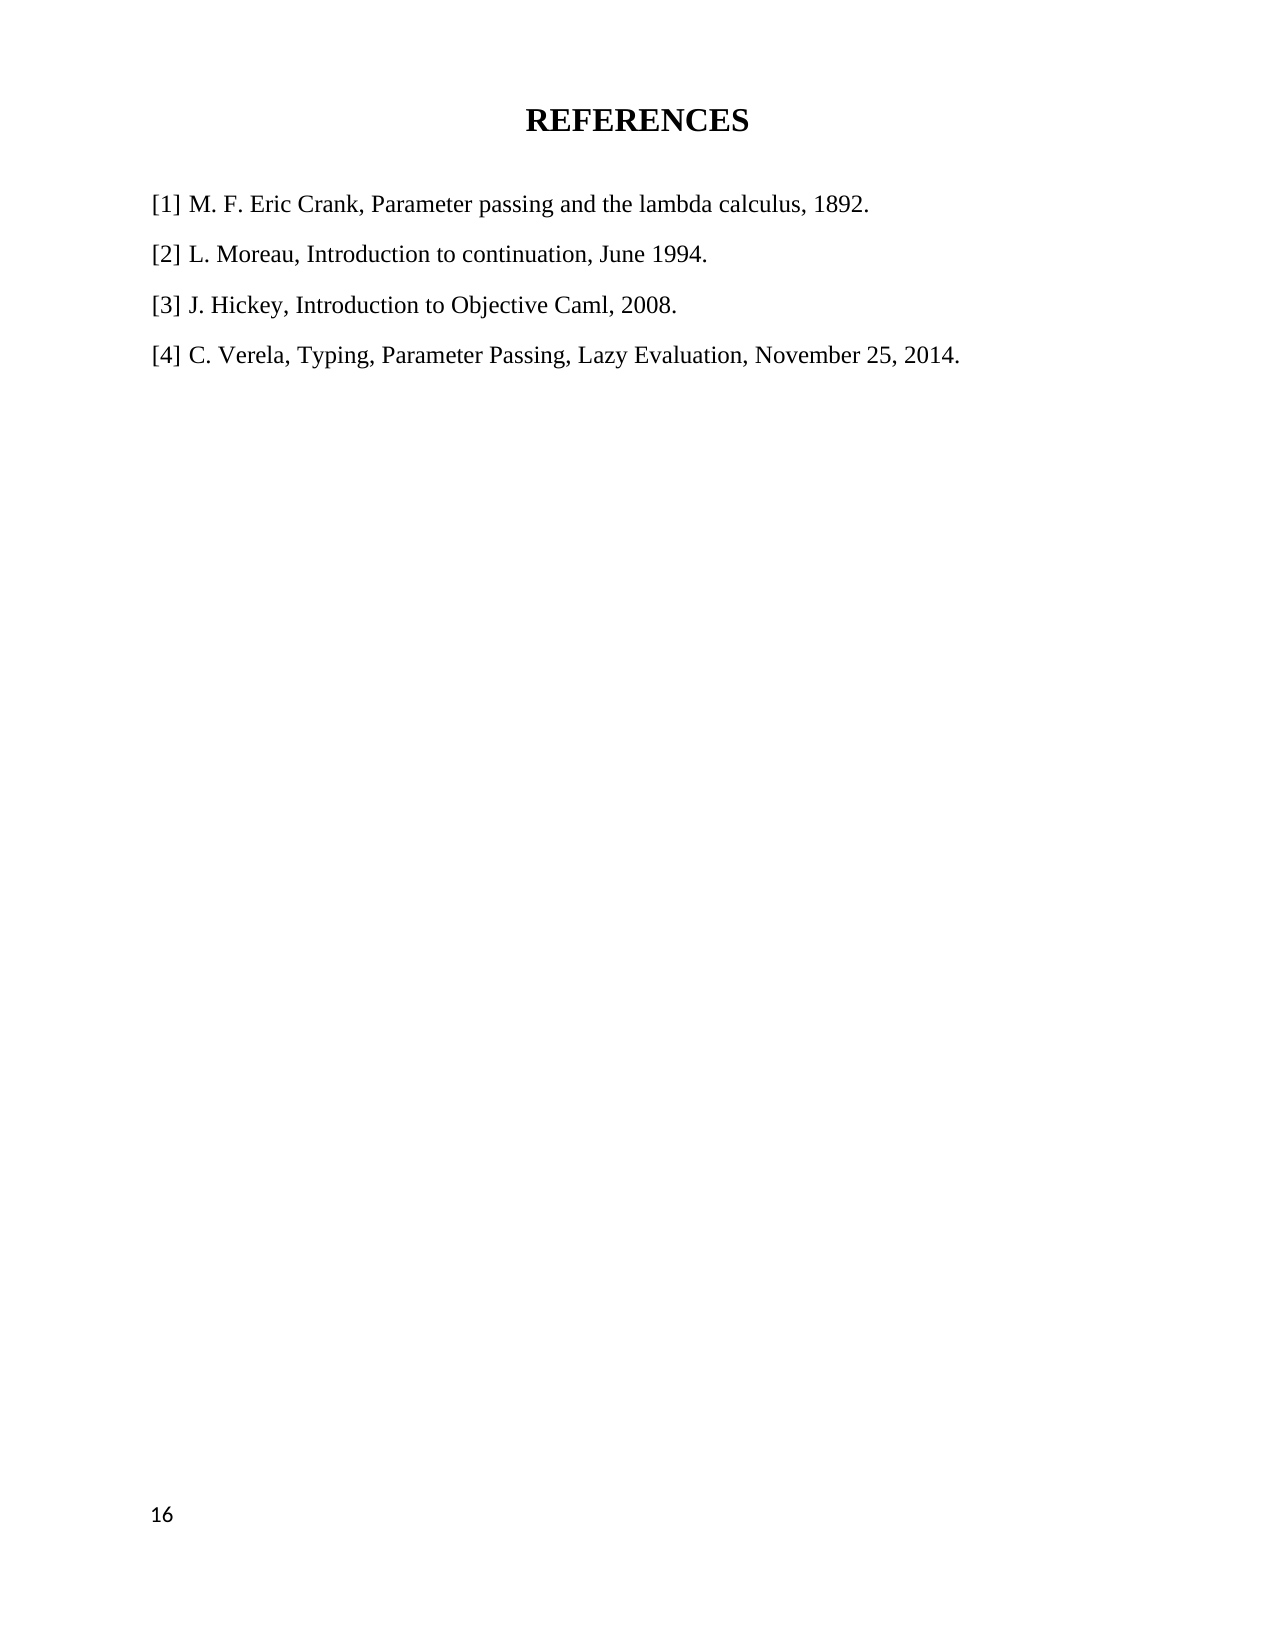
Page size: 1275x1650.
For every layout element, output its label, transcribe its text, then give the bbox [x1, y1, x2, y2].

table_cell [4] [150, 339, 187, 389]
table_header M. F. Eric Crank, Parameter passing and the lambda calculus, 1892. [187, 188, 1125, 238]
table_cell C. Verela, Typing, Parameter Passing, Lazy Evaluation, November 25, 2014. [187, 339, 1125, 389]
table_cell L. Moreau, Introduction to continuation, June 1994. [187, 238, 1125, 288]
subtitle REFERENCES [150, 100, 1125, 138]
table_header [1] [150, 188, 187, 238]
table_cell [3] [150, 289, 187, 339]
table_cell [2] [150, 238, 187, 288]
table_cell J. Hickey, Introduction to Objective Caml, 2008. [187, 289, 1125, 339]
